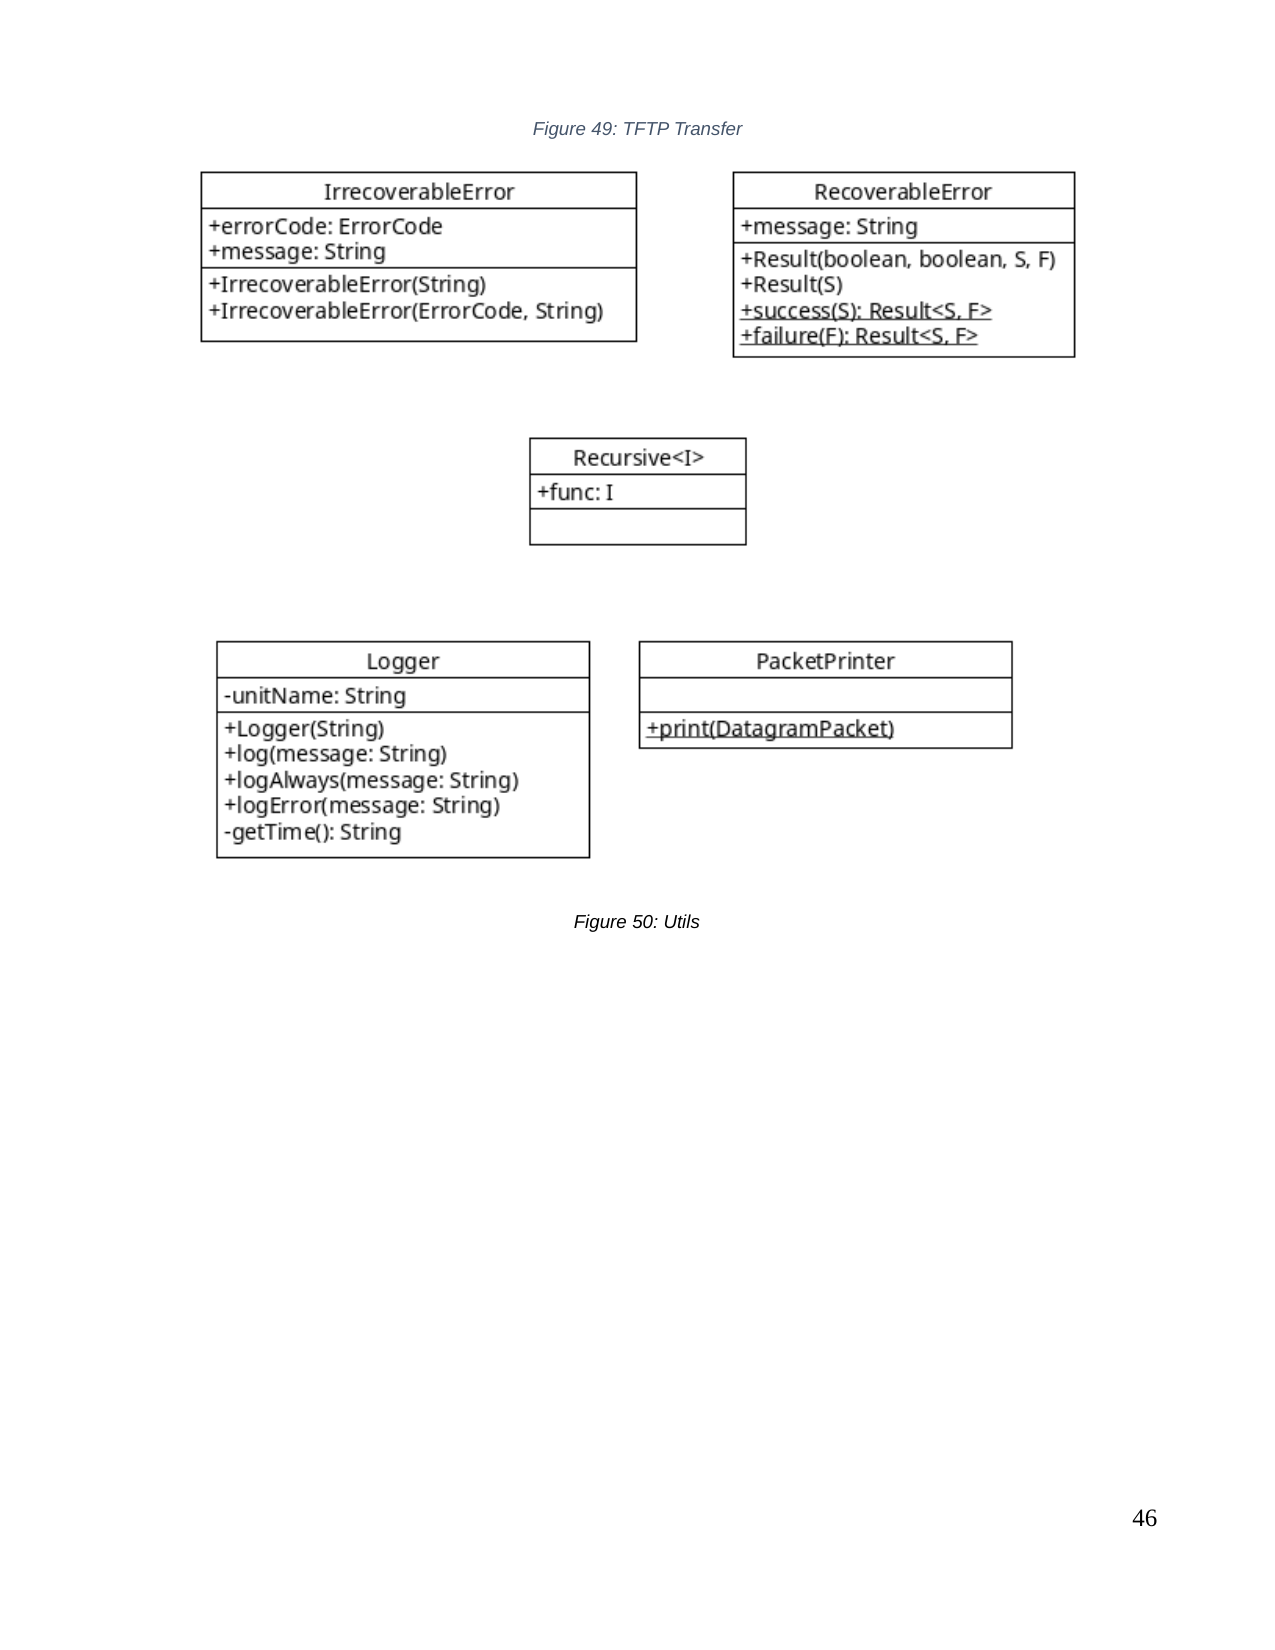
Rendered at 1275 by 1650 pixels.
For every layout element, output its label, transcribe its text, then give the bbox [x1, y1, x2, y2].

text Figure 49: TFTP Transfer [118, 118, 1157, 890]
picture [168, 139, 1107, 890]
text Figure 50: Utils [118, 911, 1157, 932]
